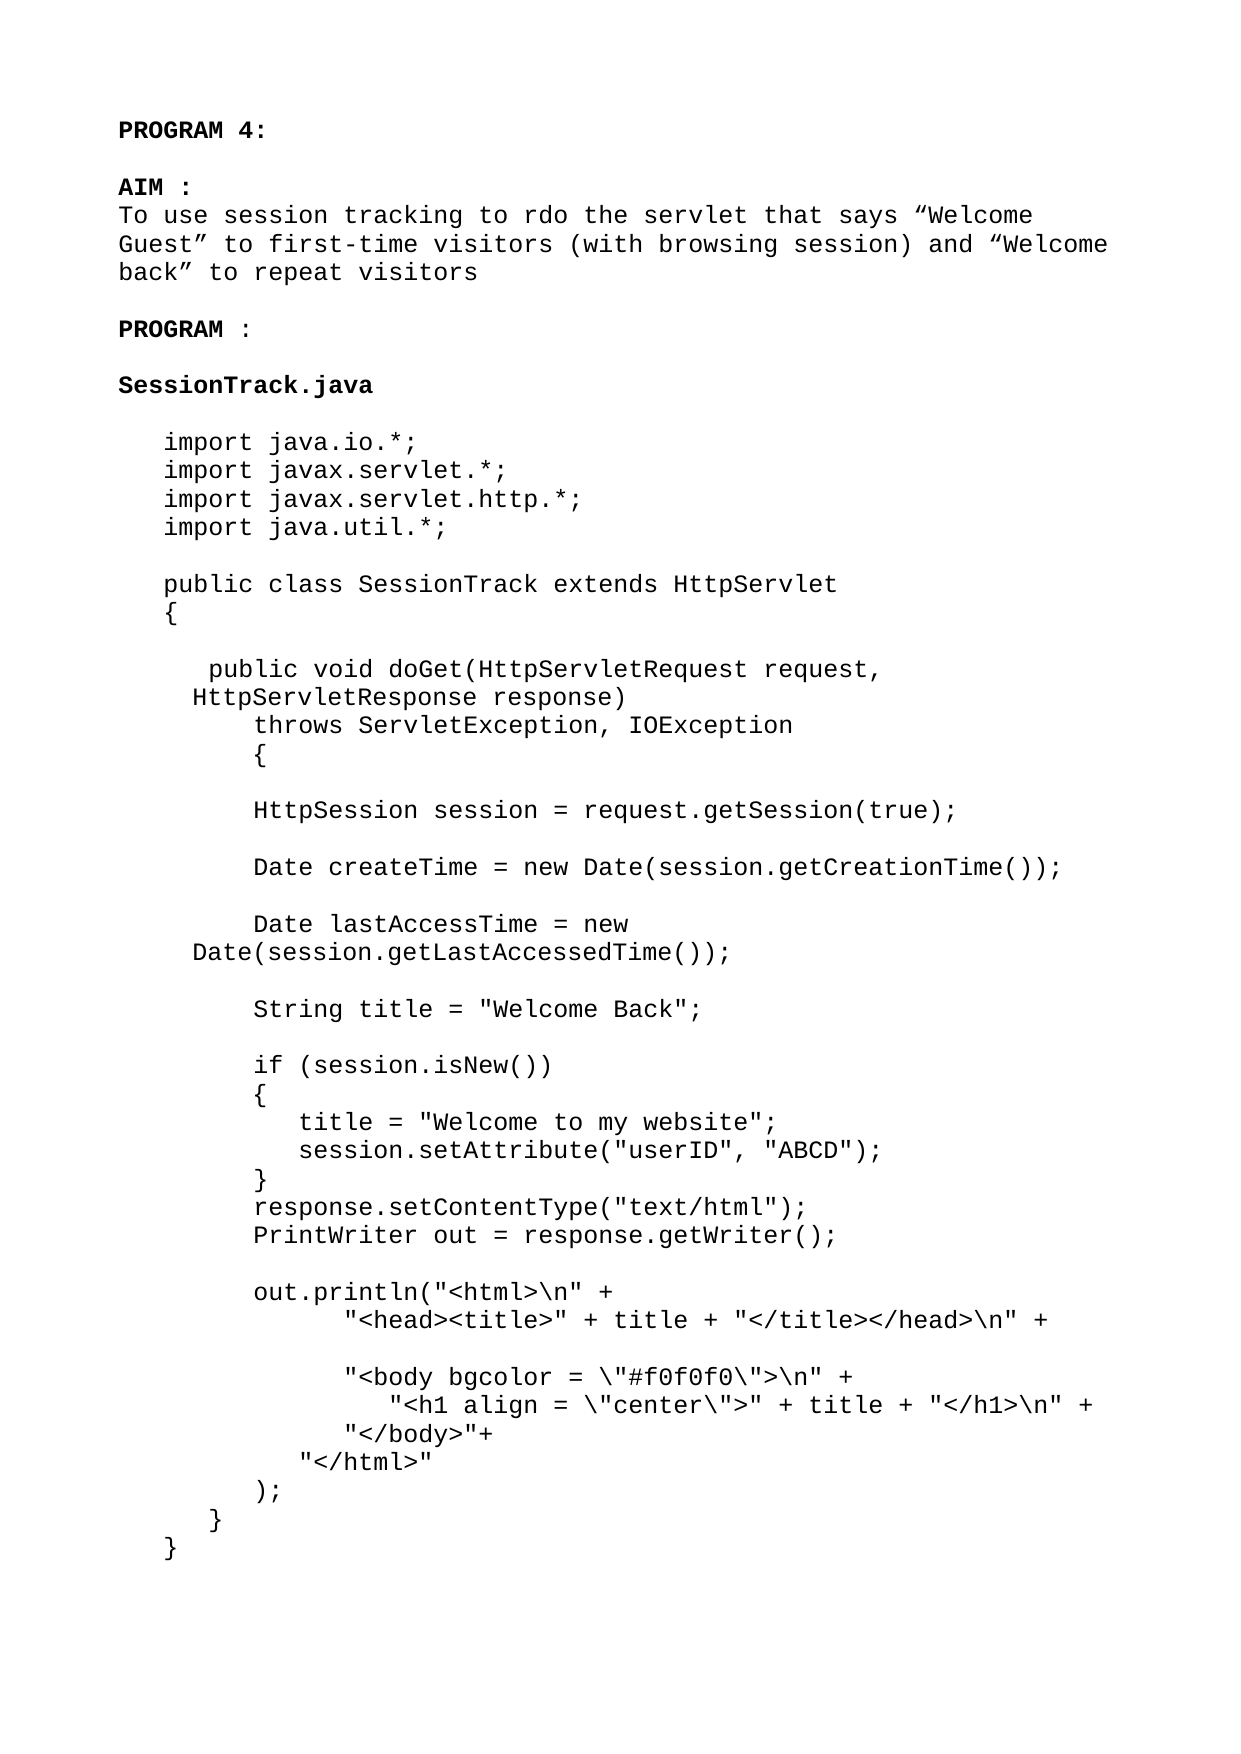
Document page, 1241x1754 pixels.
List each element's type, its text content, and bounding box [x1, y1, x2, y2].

text } [118, 1535, 1122, 1563]
text import java.util.*; [118, 515, 1122, 543]
text import java.io.*; [118, 430, 1122, 458]
text HttpSession session = request.getSession(true); [118, 798, 1122, 826]
text String title = "Welcome Back"; [118, 996, 1122, 1025]
text out.println("<html>\n" + [118, 1280, 1122, 1308]
text PROGRAM : [118, 316, 1122, 345]
text "</body>"+ [118, 1421, 1122, 1450]
text import javax.servlet.http.*; [118, 486, 1122, 515]
text "<head><title>" + title + "</title></head>\n" + [118, 1308, 1122, 1336]
text { [118, 600, 1122, 628]
text throws ServletException, IOException [118, 713, 1122, 741]
text Date createTime = new Date(session.getCreationTime()); [118, 855, 1122, 883]
text AIM : [118, 175, 1122, 203]
text "</html>" [118, 1450, 1122, 1478]
text if (session.isNew()) [118, 1053, 1122, 1081]
text public class SessionTrack extends HttpServlet [118, 571, 1122, 600]
text import javax.servlet.*; [118, 458, 1122, 486]
text session.setAttribute("userID", "ABCD"); [118, 1138, 1122, 1166]
text ); [118, 1478, 1122, 1506]
text PROGRAM 4: [118, 118, 1122, 146]
text { [118, 741, 1122, 770]
text title = "Welcome to my website"; [118, 1110, 1122, 1138]
text public void doGet(HttpServletRequest request, HttpServletResponse response) [118, 656, 1122, 713]
text "<h1 align = \"center\">" + title + "</h1>\n" + [118, 1393, 1122, 1421]
text } [118, 1506, 1122, 1535]
text SessionTrack.java [118, 373, 1122, 401]
text Date lastAccessTime = new Date(session.getLastAccessedTime()); [118, 911, 1122, 968]
text PrintWriter out = response.getWriter(); [118, 1223, 1122, 1251]
text { [118, 1081, 1122, 1110]
text response.setContentType("text/html"); [118, 1195, 1122, 1223]
text "<body bgcolor = \"#f0f0f0\">\n" + [118, 1365, 1122, 1393]
text To use session tracking to rdo the servlet that says “Welcome Guest” to first-time visitors (with browsing session) and “Welcome back” to repeat visitors [118, 203, 1122, 288]
text } [118, 1166, 1122, 1195]
